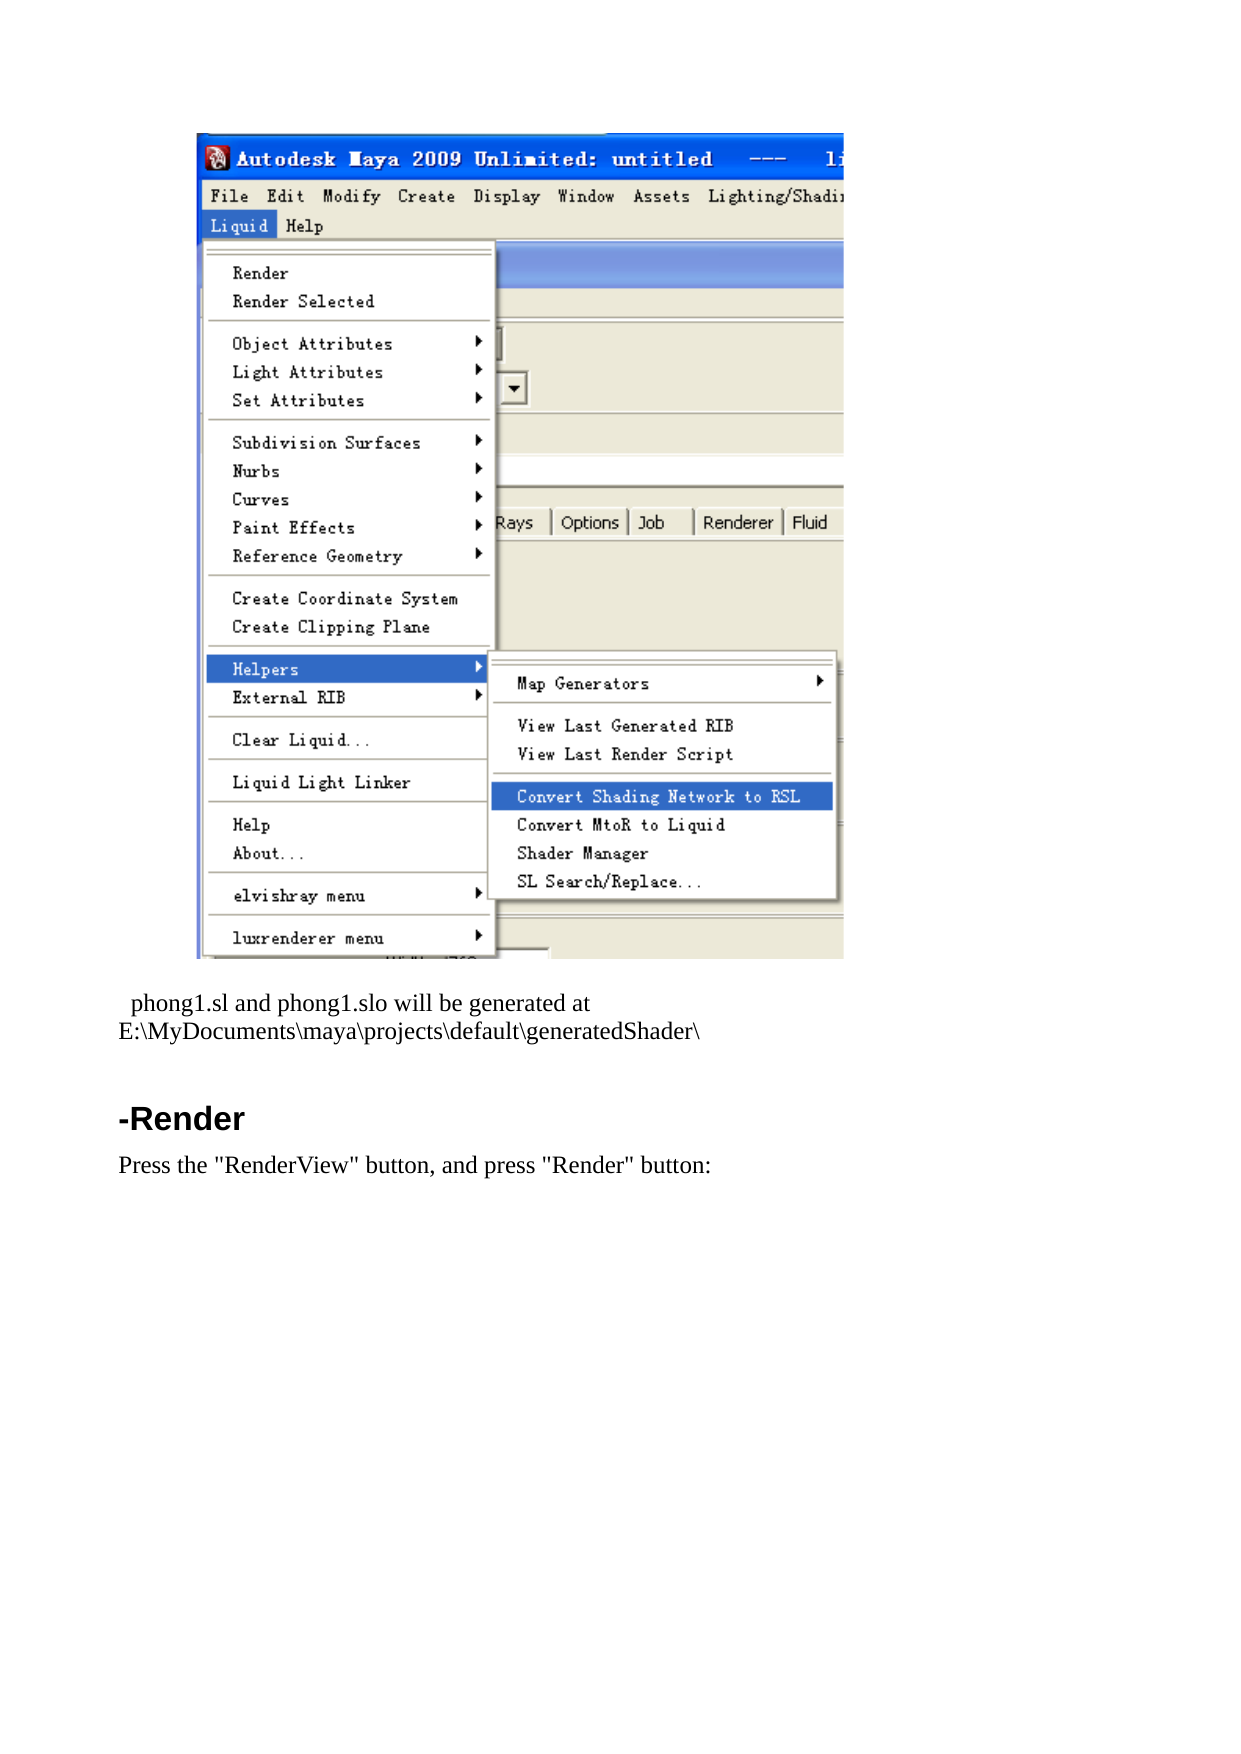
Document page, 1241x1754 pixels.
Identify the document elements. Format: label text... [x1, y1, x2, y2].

text phong1.sl and phong1.slo will be generated at [118, 988, 1122, 1016]
text E:\MyDocuments\maya\projects\default\generatedShader\ [118, 1016, 1122, 1045]
text Press the "RenderView" button, and press "Render" button: [118, 1150, 1122, 1179]
subtitle -Render [118, 1099, 1122, 1138]
